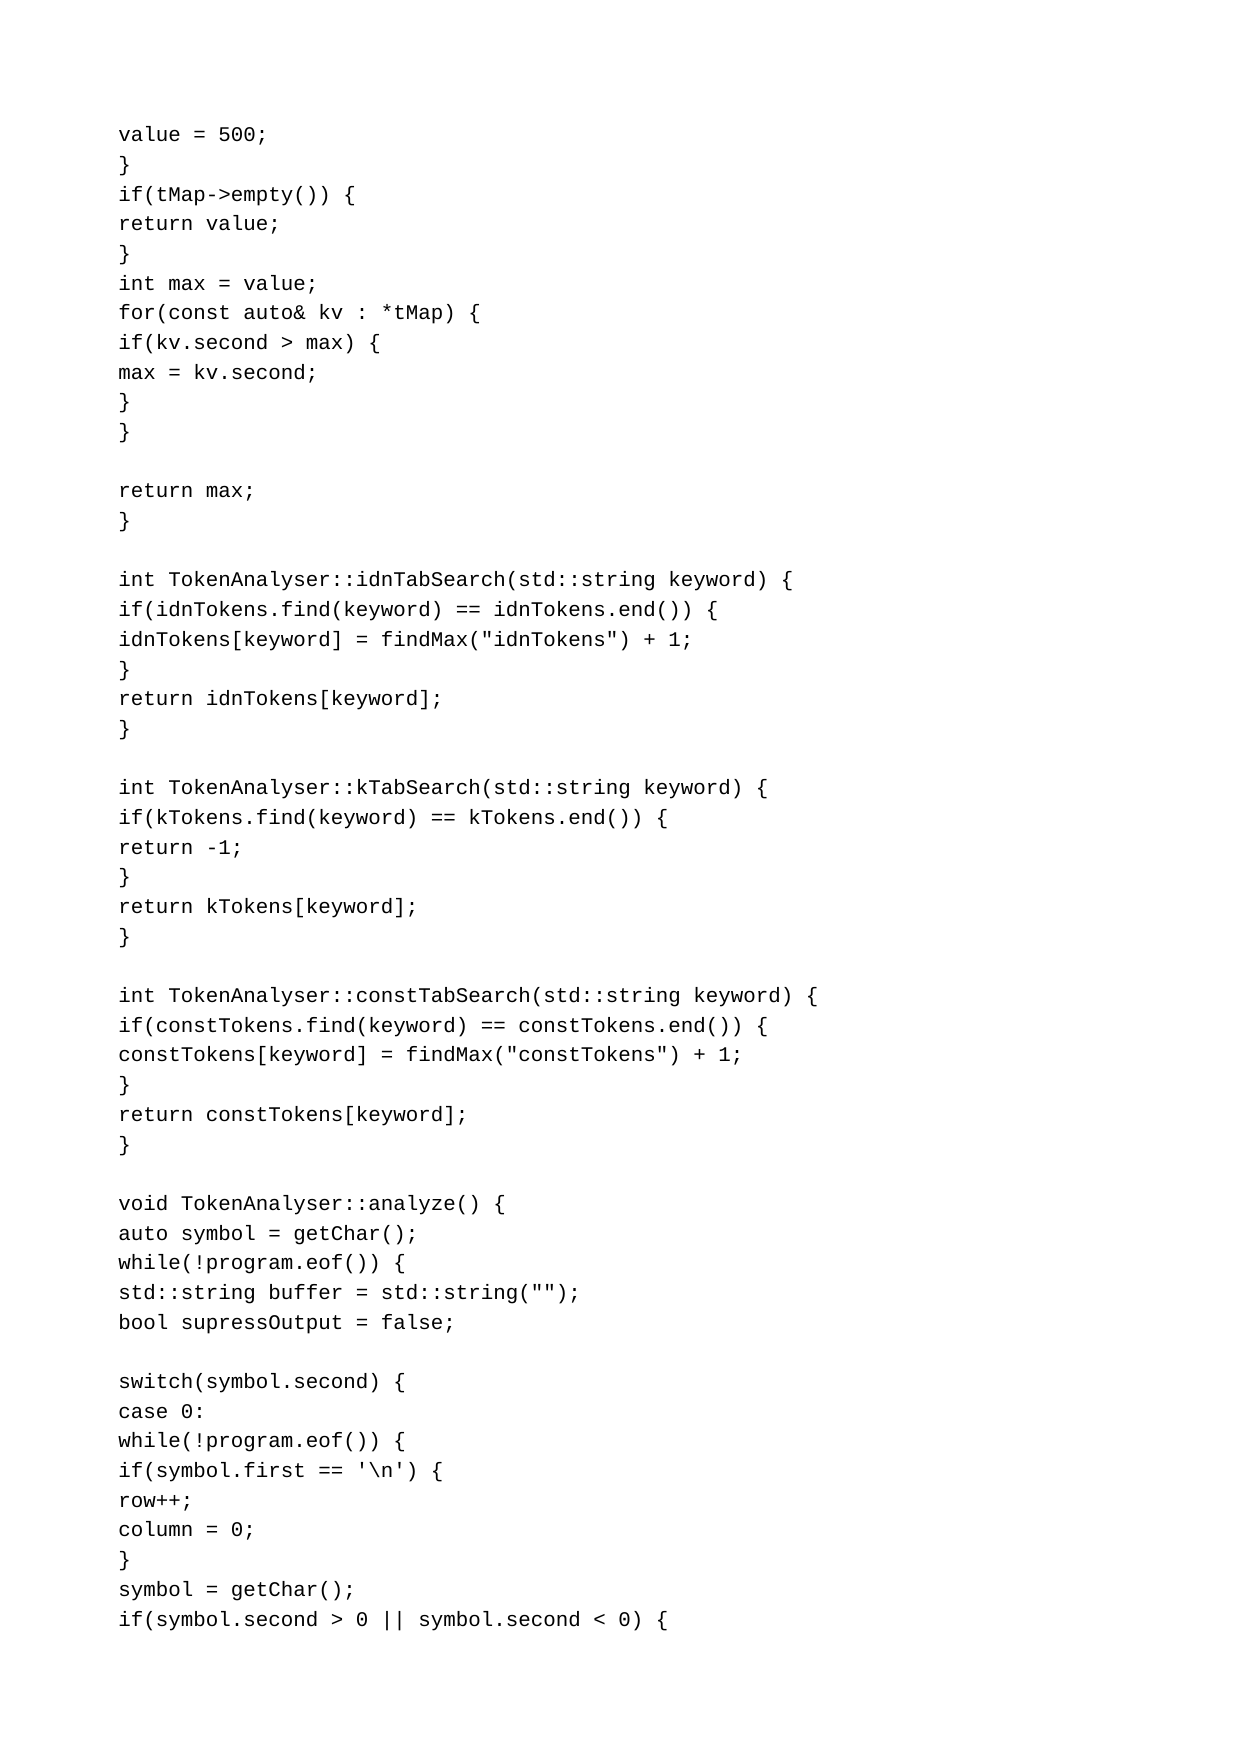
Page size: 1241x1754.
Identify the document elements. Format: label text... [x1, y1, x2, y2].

text constTokens[keyword] = findMax("constTokens") + 1; [118, 1038, 1122, 1068]
text while(!program.eof()) { [118, 1424, 1122, 1454]
text if(tMap->empty()) { [118, 177, 1122, 207]
text int TokenAnalyser::kTabSearch(std::string keyword) { [118, 771, 1122, 801]
text value = 500; [118, 118, 1122, 148]
text switch(symbol.second) { [118, 1365, 1122, 1395]
text } [118, 860, 1122, 890]
text int TokenAnalyser::idnTabSearch(std::string keyword) { [118, 563, 1122, 593]
text return max; [118, 474, 1122, 504]
text } [118, 385, 1122, 415]
text std::string buffer = std::string(""); [118, 1276, 1122, 1306]
text } [118, 504, 1122, 534]
text idnTokens[keyword] = findMax("idnTokens") + 1; [118, 623, 1122, 652]
text return value; [118, 207, 1122, 237]
text } [118, 920, 1122, 949]
text } [118, 1127, 1122, 1157]
text return -1; [118, 831, 1122, 860]
text if(idnTokens.find(keyword) == idnTokens.end()) { [118, 593, 1122, 623]
text return constTokens[keyword]; [118, 1098, 1122, 1127]
text while(!program.eof()) { [118, 1246, 1122, 1276]
text } [118, 652, 1122, 682]
text max = kv.second; [118, 356, 1122, 385]
text } [118, 712, 1122, 742]
text int max = value; [118, 267, 1122, 296]
text column = 0; [118, 1513, 1122, 1543]
text auto symbol = getChar(); [118, 1217, 1122, 1246]
text case 0: [118, 1395, 1122, 1424]
text } [118, 415, 1122, 445]
text if(kv.second > max) { [118, 326, 1122, 356]
text } [118, 237, 1122, 267]
text return kTokens[keyword]; [118, 890, 1122, 920]
text if(symbol.first == '\n') { [118, 1454, 1122, 1484]
text } [118, 1543, 1122, 1573]
text row++; [118, 1484, 1122, 1513]
text bool supressOutput = false; [118, 1306, 1122, 1335]
text if(constTokens.find(keyword) == constTokens.end()) { [118, 1009, 1122, 1038]
text } [118, 148, 1122, 177]
text if(kTokens.find(keyword) == kTokens.end()) { [118, 801, 1122, 831]
text } [118, 1068, 1122, 1098]
text if(symbol.second > 0 || symbol.second < 0) { [118, 1602, 1122, 1632]
text return idnTokens[keyword]; [118, 682, 1122, 712]
text for(const auto& kv : *tMap) { [118, 296, 1122, 326]
text symbol = getChar(); [118, 1573, 1122, 1602]
text int TokenAnalyser::constTabSearch(std::string keyword) { [118, 979, 1122, 1009]
text void TokenAnalyser::analyze() { [118, 1187, 1122, 1217]
